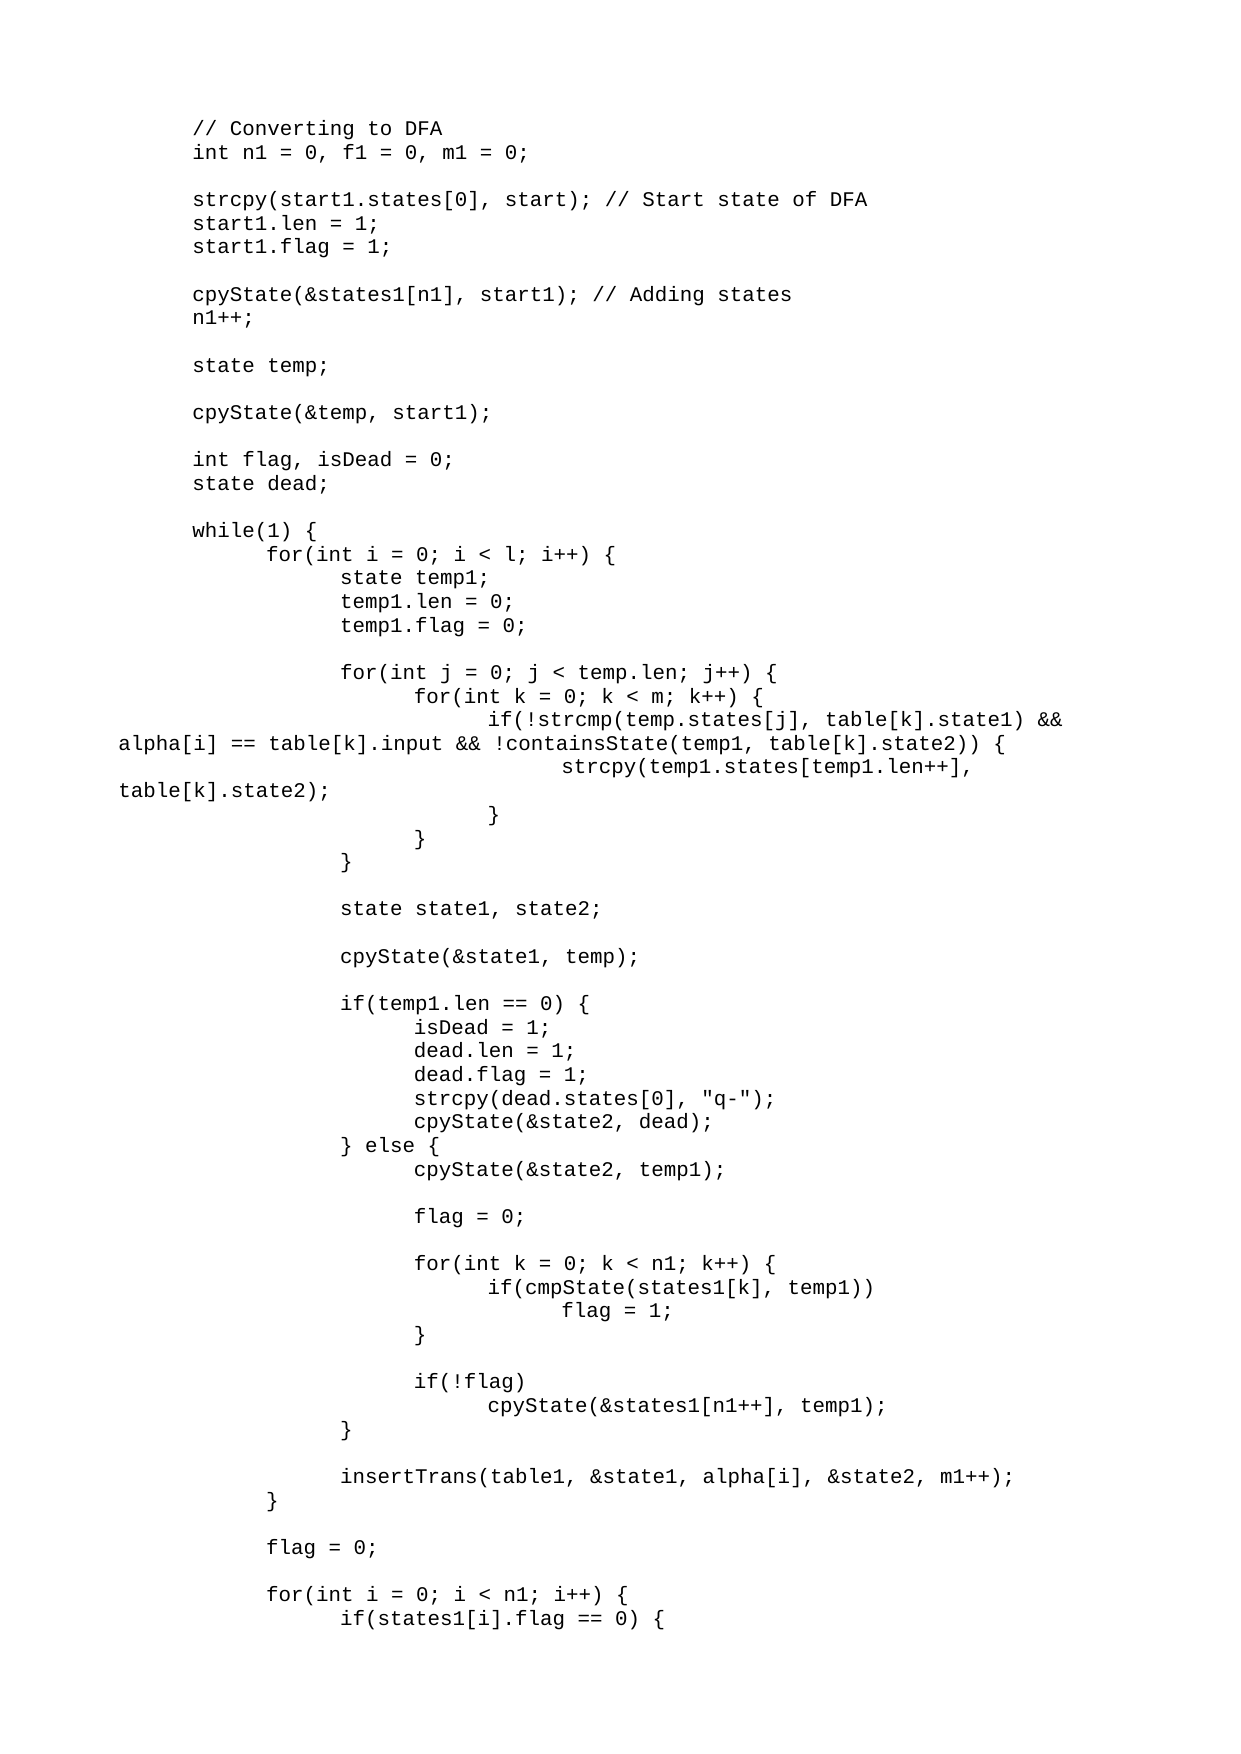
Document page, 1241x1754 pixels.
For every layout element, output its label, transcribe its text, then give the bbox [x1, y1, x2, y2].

text } [118, 804, 1122, 827]
text if(temp1.len == 0) { [118, 993, 1122, 1017]
text n1++; [118, 307, 1122, 331]
text } else { [118, 1135, 1122, 1158]
text flag = 1; [118, 1300, 1122, 1324]
text flag = 0; [118, 1537, 1122, 1561]
text } [118, 851, 1122, 875]
text state temp; [118, 354, 1122, 378]
text if(cmpState(states1[k], temp1)) [118, 1277, 1122, 1300]
text for(int k = 0; k < n1; k++) { [118, 1253, 1122, 1277]
text dead.len = 1; [118, 1040, 1122, 1064]
text for(int i = 0; i < n1; i++) { [118, 1584, 1122, 1608]
text start1.len = 1; [118, 213, 1122, 236]
text temp1.flag = 0; [118, 615, 1122, 638]
text } [118, 1324, 1122, 1348]
text insertTrans(table1, &state1, alpha[i], &state2, m1++); [118, 1466, 1122, 1489]
text dead.flag = 1; [118, 1064, 1122, 1088]
text cpyState(&state1, temp); [118, 946, 1122, 969]
text for(int j = 0; j < temp.len; j++) { [118, 662, 1122, 686]
text int n1 = 0, f1 = 0, m1 = 0; [118, 142, 1122, 165]
text cpyState(&state2, dead); [118, 1111, 1122, 1135]
text strcpy(start1.states[0], start); // Start state of DFA [118, 189, 1122, 213]
text isDead = 1; [118, 1017, 1122, 1040]
text cpyState(&states1[n1++], temp1); [118, 1395, 1122, 1419]
text if(!flag) [118, 1371, 1122, 1395]
text for(int i = 0; i < l; i++) { [118, 544, 1122, 567]
text if(!strcmp(temp.states[j], table[k].state1) && alpha[i] == table[k].input && !containsState(temp1, table[k].state2)) { [118, 709, 1122, 757]
text } [118, 1489, 1122, 1513]
text cpyState(&states1[n1], start1); // Adding states [118, 284, 1122, 307]
text strcpy(dead.states[0], "q-"); [118, 1088, 1122, 1111]
text if(states1[i].flag == 0) { [118, 1608, 1122, 1631]
text state dead; [118, 473, 1122, 496]
text } [118, 827, 1122, 851]
text cpyState(&temp, start1); [118, 402, 1122, 426]
text } [118, 1419, 1122, 1442]
text cpyState(&state2, temp1); [118, 1158, 1122, 1182]
text int flag, isDead = 0; [118, 449, 1122, 473]
text start1.flag = 1; [118, 236, 1122, 260]
text temp1.len = 0; [118, 591, 1122, 615]
text for(int k = 0; k < m; k++) { [118, 686, 1122, 709]
text state state1, state2; [118, 898, 1122, 922]
text flag = 0; [118, 1206, 1122, 1229]
text strcpy(temp1.states[temp1.len++], table[k].state2); [118, 757, 1122, 804]
text // Converting to DFA [118, 118, 1122, 142]
text state temp1; [118, 567, 1122, 591]
text while(1) { [118, 520, 1122, 544]
